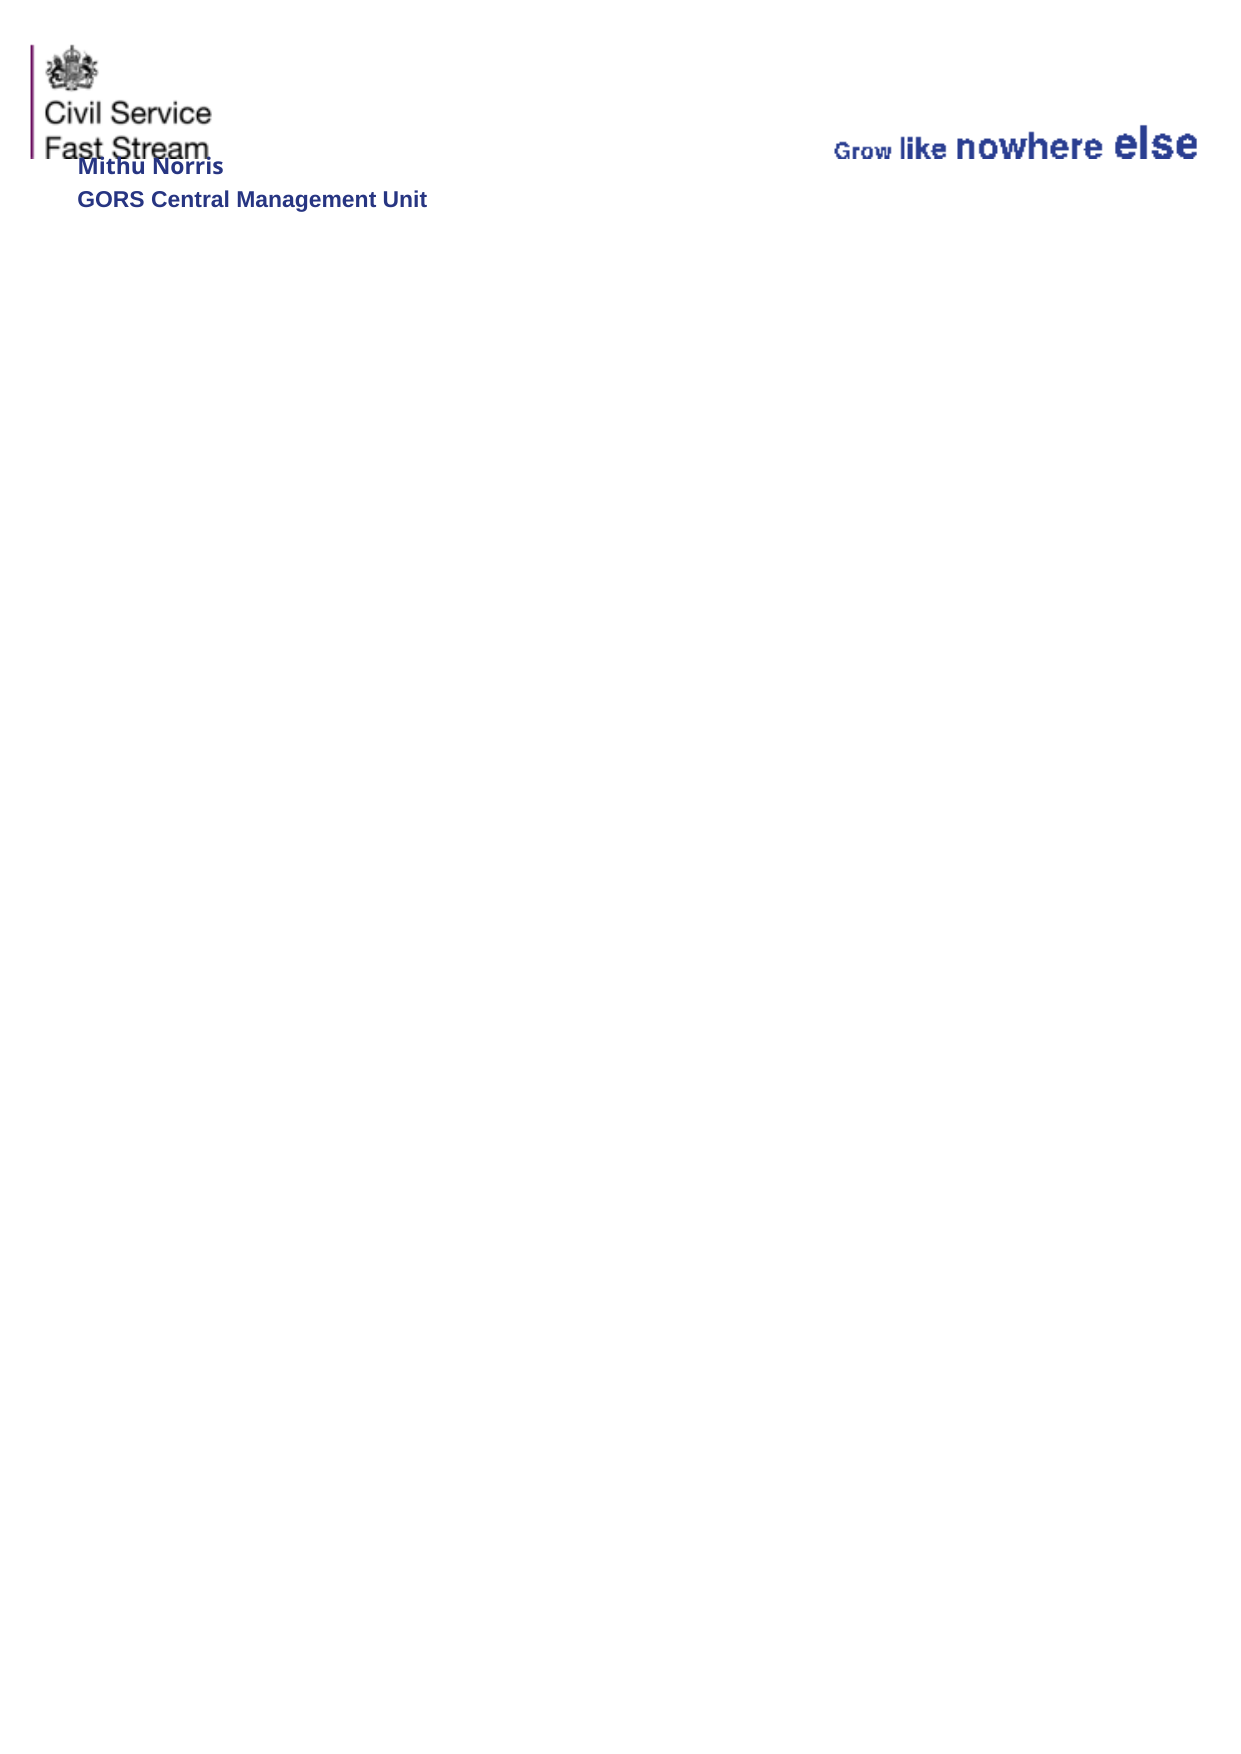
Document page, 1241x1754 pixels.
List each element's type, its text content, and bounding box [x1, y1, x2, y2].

text GORS Central Management Unit [77, 186, 1138, 212]
text Mithu Norris [77, 159, 1138, 181]
